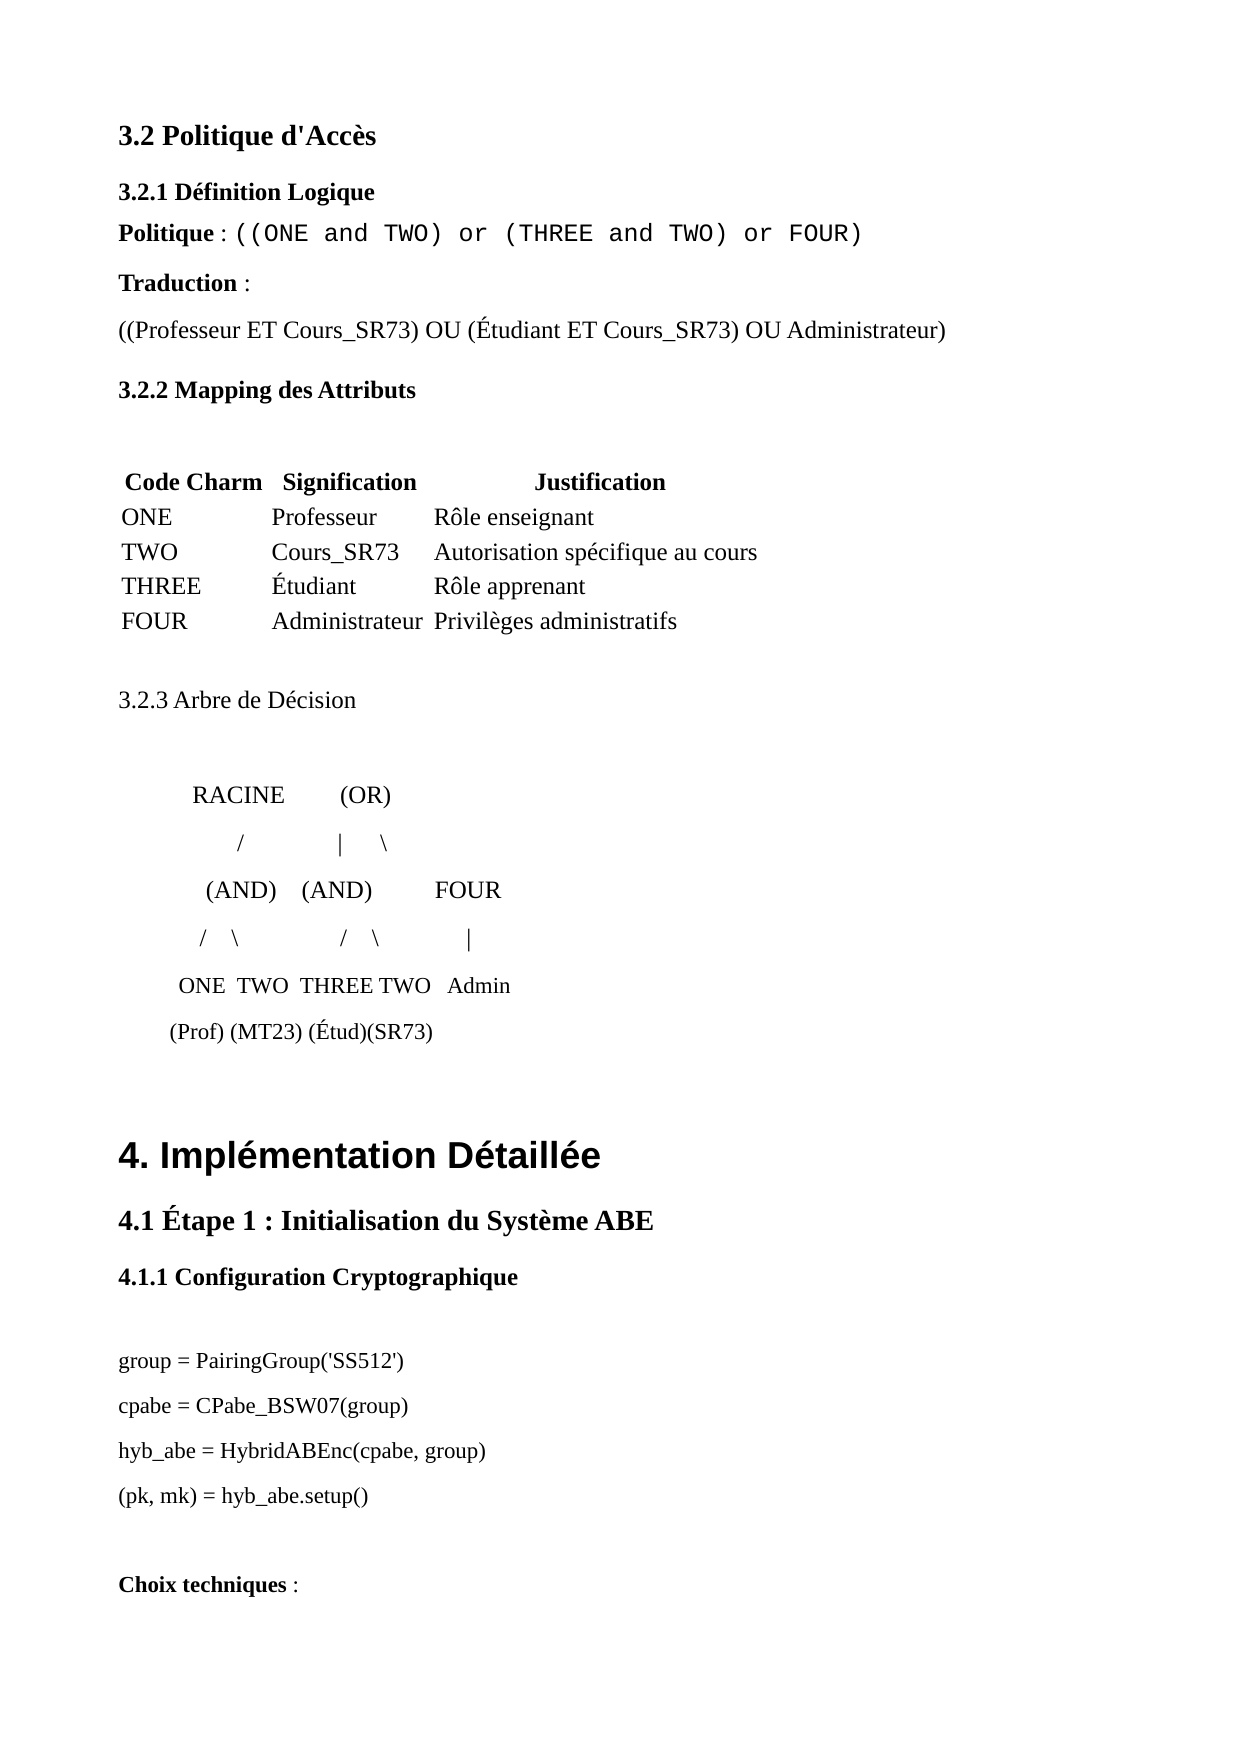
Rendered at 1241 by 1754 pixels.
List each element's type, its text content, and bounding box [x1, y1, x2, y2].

text ((Professeur ET Cours_SR73) OU (Étudiant ET Cours_SR73) OU Administrateur) [118, 316, 1122, 344]
table_cell Professeur [269, 499, 431, 534]
subtitle 3.2 Politique d'Accès [118, 118, 1122, 152]
table_header Code Charm [118, 465, 268, 499]
text 3.2.3 Arbre de Décision [118, 685, 1122, 714]
table_header Justification [431, 465, 770, 499]
text (AND) (AND) FOUR [118, 875, 1122, 904]
text / \ / \ | [118, 923, 1122, 952]
subtitle 4. Implémentation Détaillée [118, 1133, 1122, 1176]
text Traduction : [118, 268, 1122, 297]
text (pk, mk) = hyb_abe.setup() [118, 1482, 1122, 1508]
subtitle 3.2.2 Mapping des Attributs [118, 376, 1122, 404]
text (Prof) (MT23) (Étud)(SR73) [118, 1018, 1122, 1044]
text / | \ [118, 828, 1122, 857]
table_cell Autorisation spécifique au cours [431, 534, 770, 568]
subtitle 4.1 Étape 1 : Initialisation du Système ABE [118, 1203, 1122, 1237]
table_cell FOUR [118, 603, 268, 637]
table_cell Étudiant [269, 568, 431, 603]
table_cell Privilèges administratifs [431, 603, 770, 637]
subtitle 3.2.1 Définition Logique [118, 177, 1122, 205]
subtitle 4.1.1 Configuration Cryptographique [118, 1262, 1122, 1290]
table_cell Rôle apprenant [431, 568, 770, 603]
text Politique : ((ONE and TWO) or (THREE and TWO) or FOUR) [118, 218, 1122, 249]
table_cell THREE [118, 568, 268, 603]
text Choix techniques : [118, 1572, 1122, 1598]
text group = PairingGroup('SS512') [118, 1348, 1122, 1374]
table_cell Cours_SR73 [269, 534, 431, 568]
table_cell Rôle enseignant [431, 499, 770, 534]
text cpabe = CPabe_BSW07(group) [118, 1392, 1122, 1419]
text hyb_abe = HybridABEnc(cpabe, group) [118, 1437, 1122, 1463]
table_cell ONE [118, 499, 268, 534]
text ONE TWO THREE TWO Admin [118, 971, 1122, 999]
table_cell Administrateur [269, 603, 431, 637]
table_header Signification [269, 465, 431, 499]
text RACINE (OR) [118, 780, 1122, 809]
table_cell TWO [118, 534, 268, 568]
